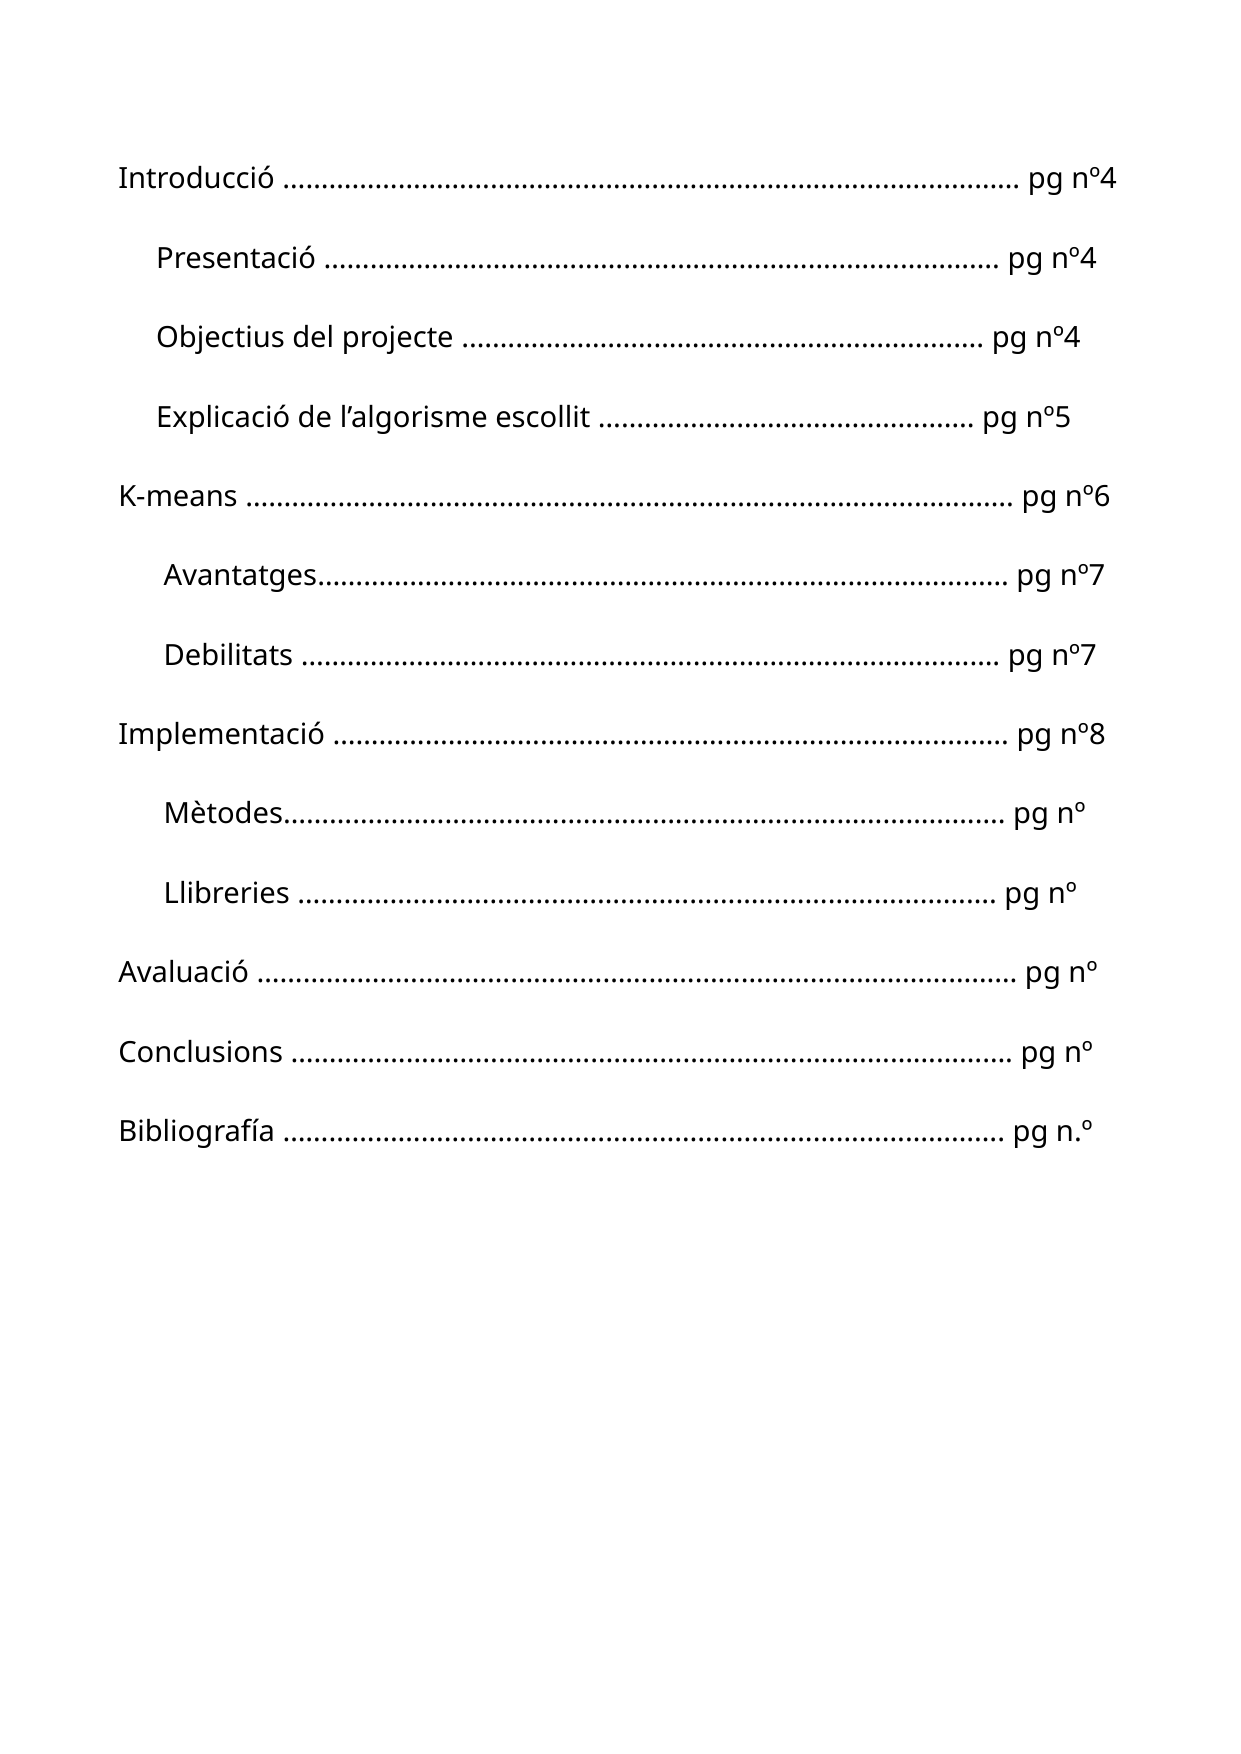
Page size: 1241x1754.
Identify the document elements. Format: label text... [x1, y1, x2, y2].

text Presentació ……………………………………………………………………………. pg nº4 [118, 237, 1122, 277]
text Explicació de l’algorisme escollit …………………………………………. pg nº5 [118, 396, 1122, 436]
text Mètodes…………………………………………………………………………………. pg nº [118, 793, 1122, 832]
text Introducció …………………………………………………………………………………… pg nº4 [118, 158, 1122, 197]
text Bibliografía …………………………………………………………………………………. pg n.º [118, 1110, 1122, 1150]
text Debilitats ………………………………………………………………………………. pg nº7 [118, 634, 1122, 674]
text Llibreries ………………………………………………………………………………. pg nº [118, 872, 1122, 912]
text K-means ………………………………………………………………………………………. pg nº6 [118, 475, 1122, 515]
text Objectius del projecte .…………………………………………………………. pg nº4 [118, 317, 1122, 356]
text Implementació ……………………………………………………………………………. pg nº8 [118, 713, 1122, 753]
text Conclusions …………………………………………………………………………………. pg nº [118, 1031, 1122, 1071]
text Avaluació ……………………………………………………………………………………… pg nº [118, 952, 1122, 991]
text Avantatges……………………………………………………………………………… pg nº7 [118, 555, 1122, 594]
